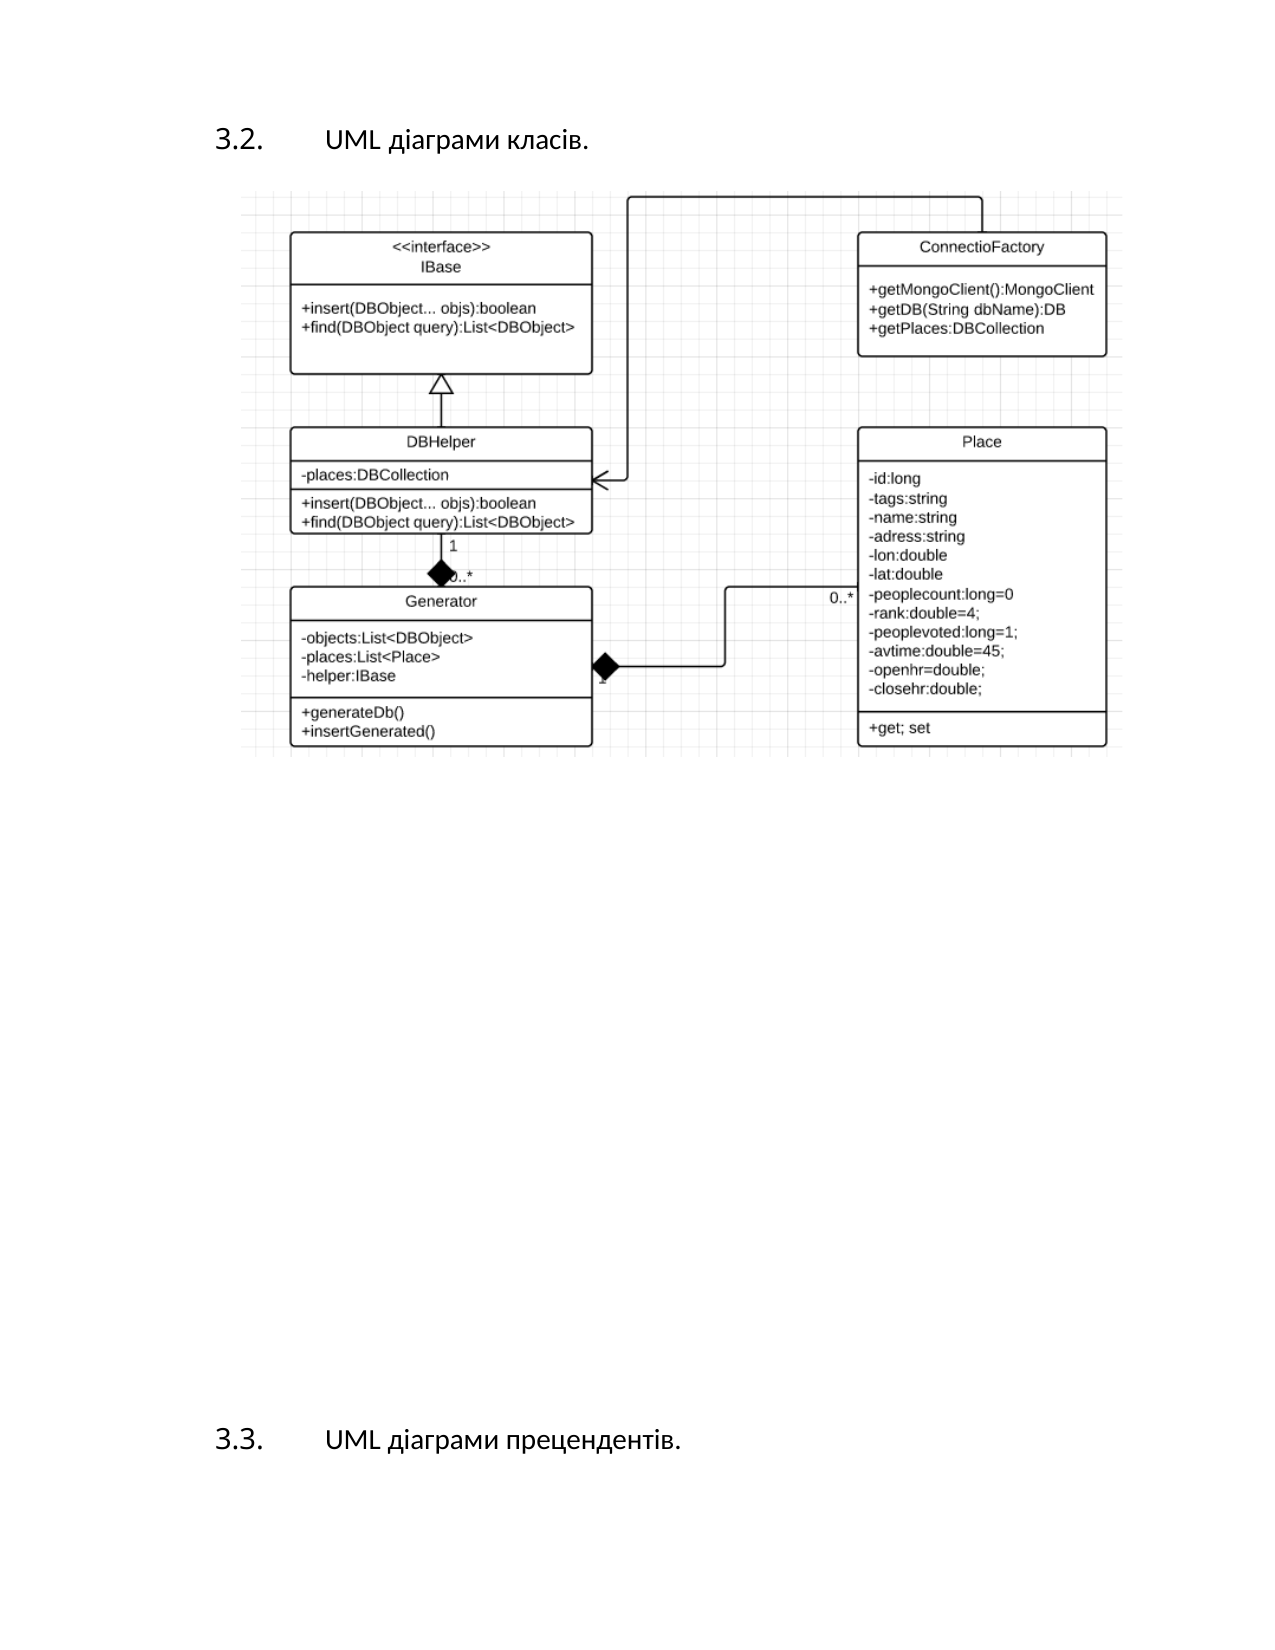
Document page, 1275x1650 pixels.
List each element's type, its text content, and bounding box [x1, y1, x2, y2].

list UML діаграми класів. [215, 118, 1186, 158]
list UML діаграми прецендентів. [215, 1418, 1186, 1458]
picture [241, 191, 1123, 757]
